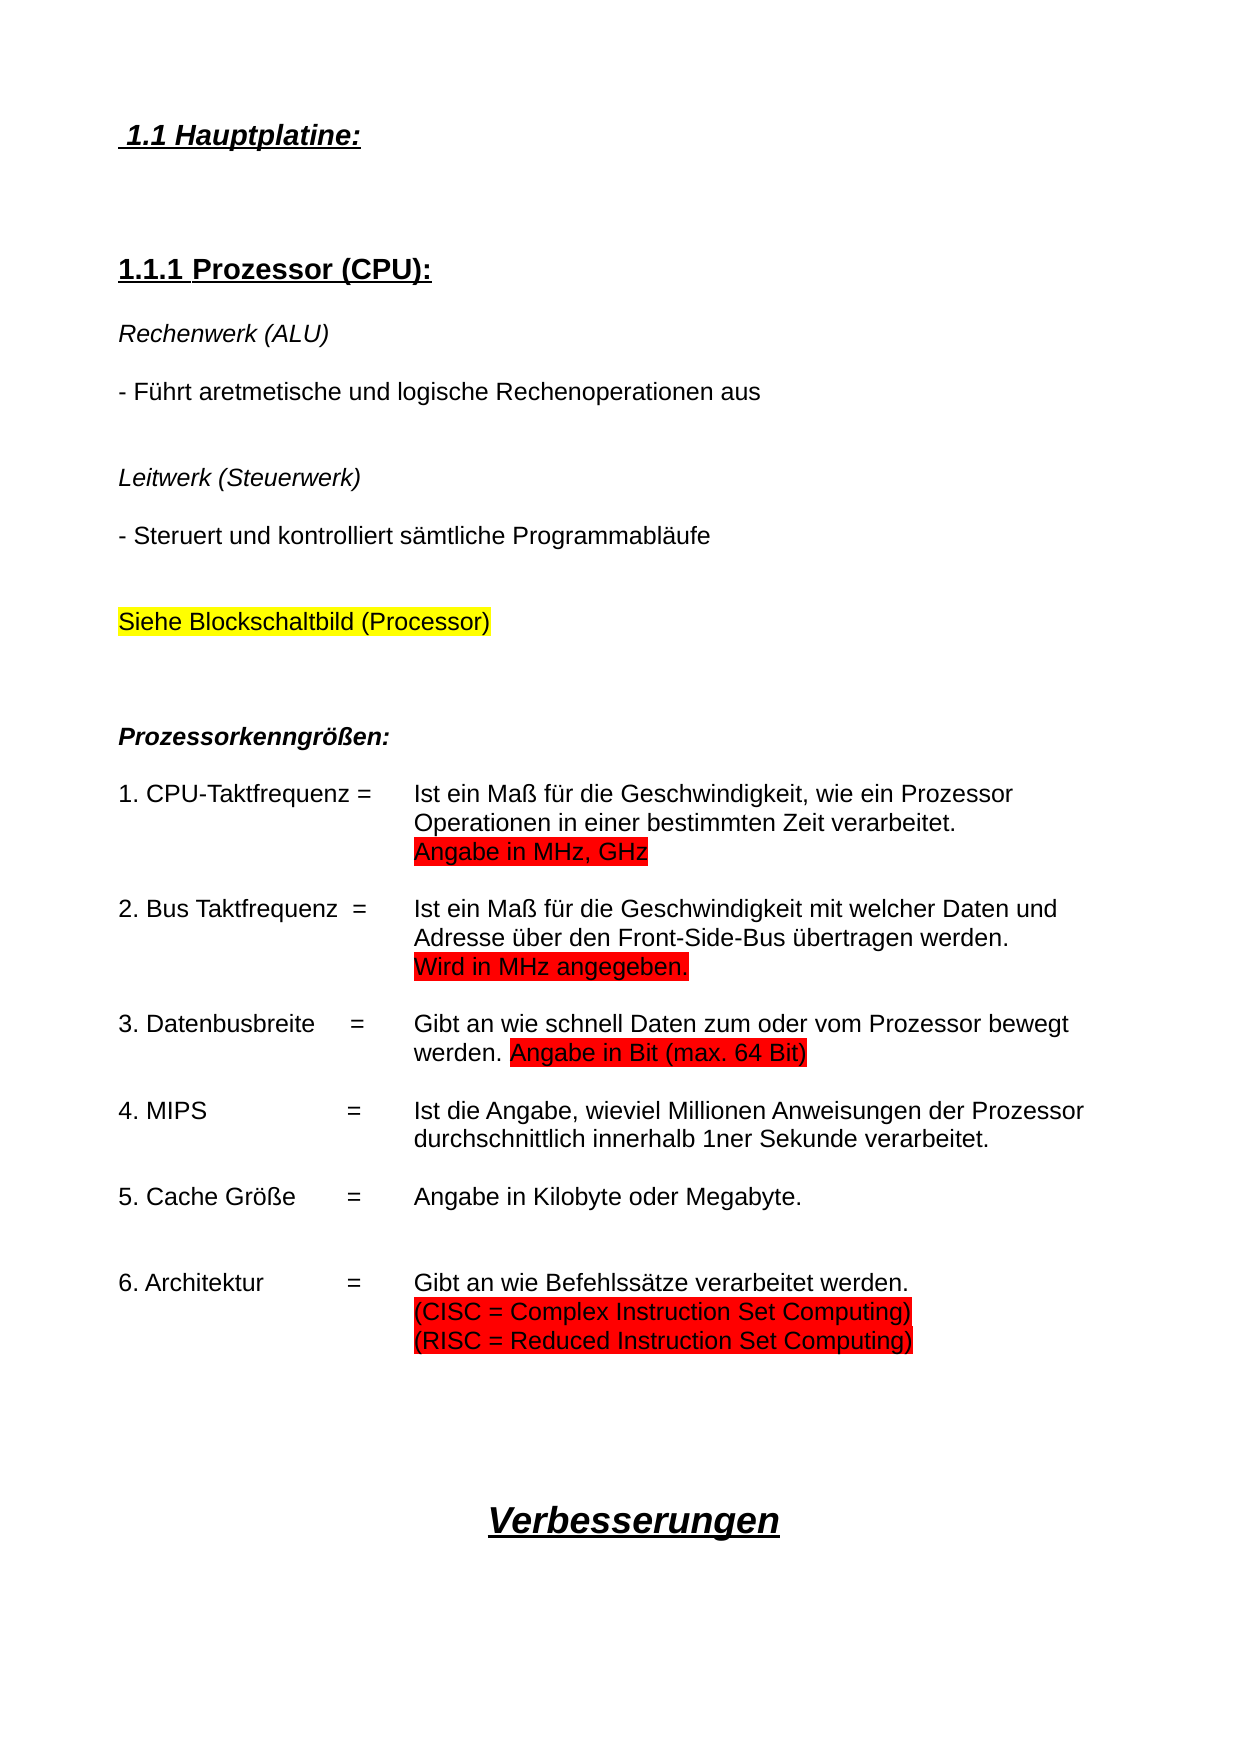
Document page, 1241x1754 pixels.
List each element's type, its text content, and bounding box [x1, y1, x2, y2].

text 1.1 Hauptplatine: [118, 118, 1122, 152]
text 5. Cache Größe = Angabe in Kilobyte oder Megabyte. [118, 1182, 1122, 1211]
text 3. Datenbusbreite = Gibt an wie schnell Daten zum oder vom Prozessor bewegt werden. Angabe in Bit (max. 64 Bit) [118, 1009, 1122, 1067]
text 2. Bus Taktfrequenz = Ist ein Maß für die Geschwindigkeit mit welcher Daten und Adresse über den Front-Side-Bus übertragen werden. [118, 894, 1122, 952]
text - Führt aretmetische und logische Rechenoperationen aus [118, 377, 1122, 406]
text Rechenwerk (ALU) [118, 319, 1122, 377]
text Leitwerk (Steuerwerk) [118, 463, 1122, 492]
text 1.1.1 Prozessor (CPU): [118, 252, 1122, 286]
text Siehe Blockschaltbild (Processor) [118, 607, 1122, 636]
text Wird in MHz angegeben. [118, 952, 1122, 981]
text (CISC = Complex Instruction Set Computing) [118, 1297, 1122, 1326]
text 1. CPU-Taktfrequenz = Ist ein Maß für die Geschwindigkeit, wie ein Prozessor Operationen in einer bestimmten Zeit verarbeitet. Angabe in MHz, GHz [118, 779, 1122, 866]
text Prozessorkenngrößen: [118, 722, 1122, 751]
text 6. Architektur = Gibt an wie Befehlssätze verarbeitet werden. [118, 1268, 1122, 1297]
text 4. MIPS = Ist die Angabe, wieviel Millionen Anweisungen der Prozessor durchschnittlich innerhalb 1ner Sekunde verarbeitet. [118, 1096, 1122, 1153]
text Verbesserungen [118, 1498, 1122, 1541]
text - Steruert und kontrolliert sämtliche Programmabläufe [118, 521, 1122, 549]
text (RISC = Reduced Instruction Set Computing) [118, 1326, 1122, 1354]
